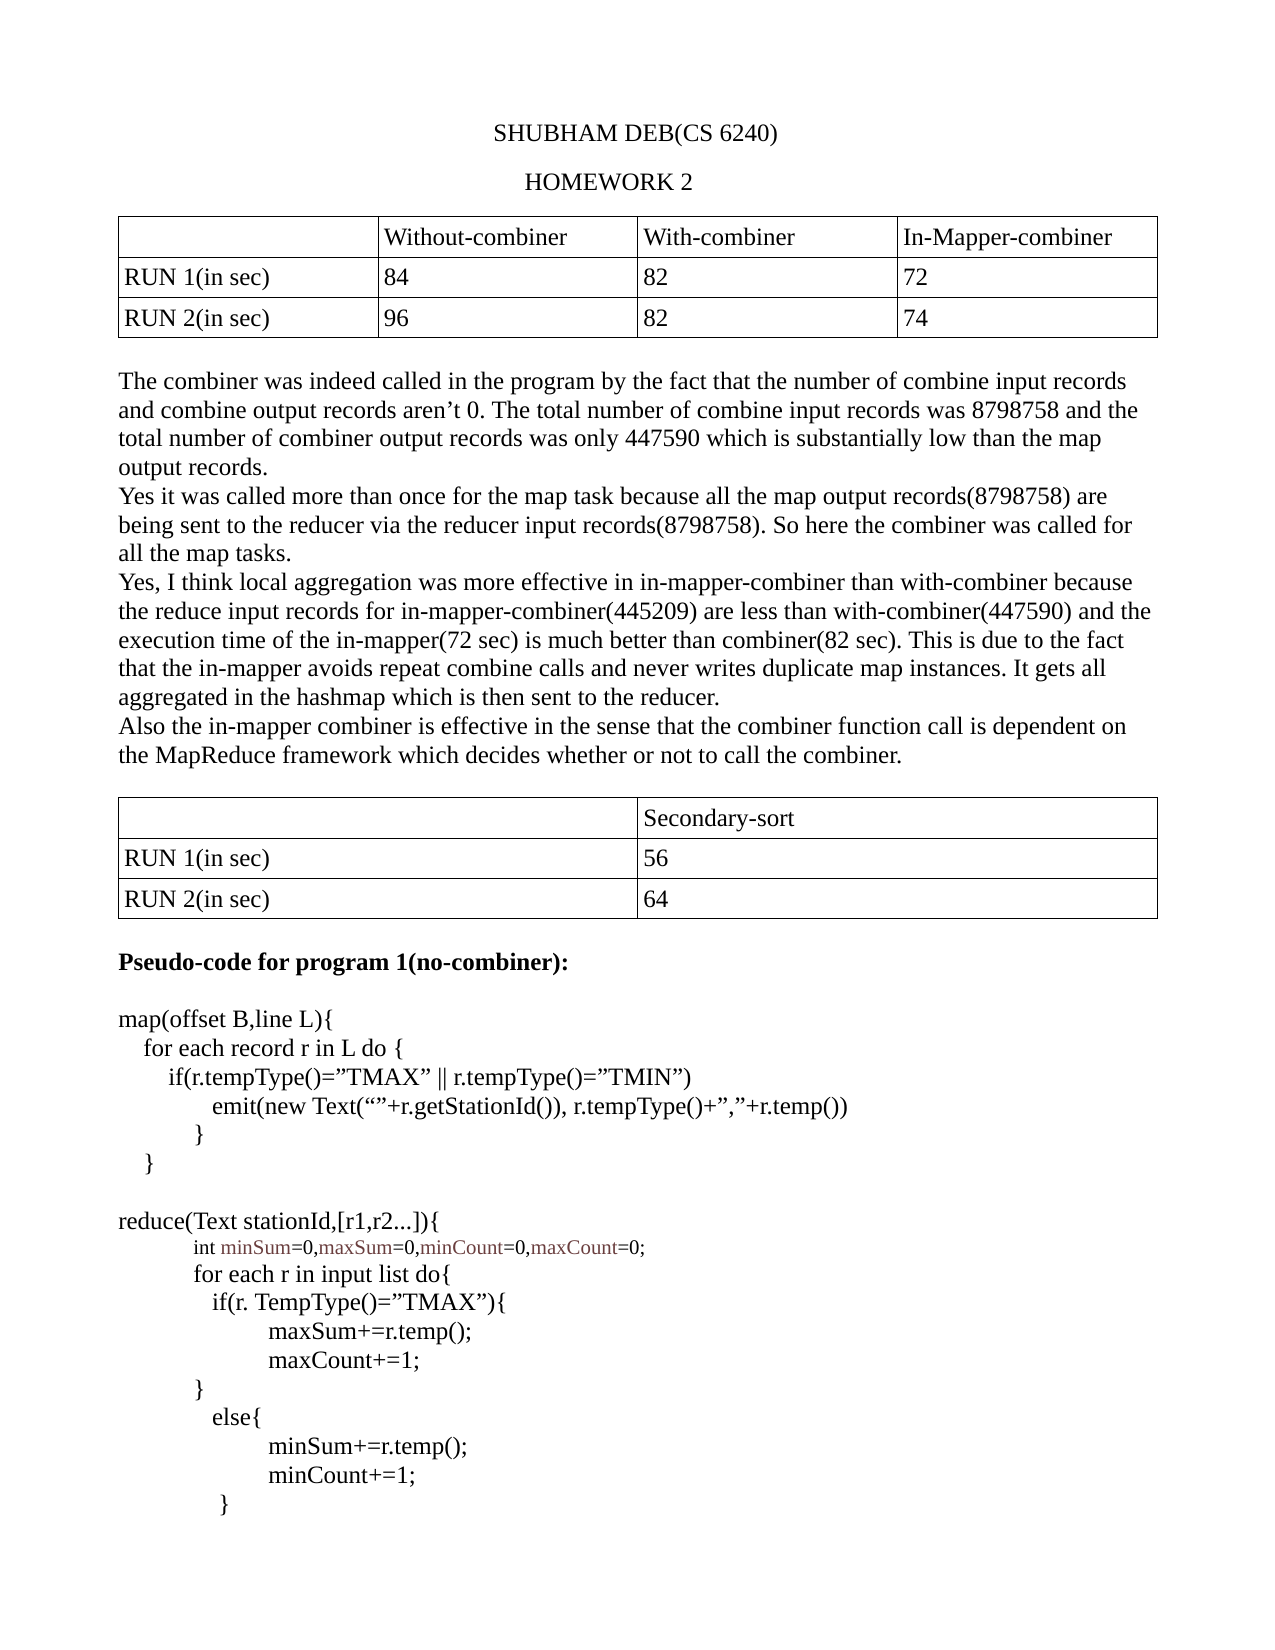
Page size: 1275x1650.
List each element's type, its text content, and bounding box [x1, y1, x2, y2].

text minCount+=1; [118, 1460, 1157, 1489]
table_cell 82 [638, 298, 897, 337]
text Pseudo-code for program 1(no-combiner): [118, 947, 1157, 976]
table_header In-Mapper-combiner [898, 217, 1157, 257]
text The combiner was indeed called in the program by the fact that the number of combine input records and combine output records aren’t 0. The total number of combine input records was 8798758 and the total number of combiner output records was only 447590 which is substantially low than the map output records. [118, 366, 1157, 481]
text } [118, 1374, 1157, 1402]
table_cell RUN 2(in sec) [119, 879, 637, 918]
table_header Without-combiner [379, 217, 637, 257]
text HOMEWORK 2 [118, 167, 1157, 196]
table_cell 82 [638, 258, 897, 297]
text emit(new Text(“”+r.getStationId()), r.tempType()+”,”+r.temp()) [118, 1091, 1157, 1119]
text if(r. TempType()=”TMAX”){ [118, 1287, 1157, 1316]
text for each record r in L do { [118, 1033, 1157, 1062]
text } [118, 1119, 1157, 1148]
text Yes, I think local aggregation was more effective in in-mapper-combiner than with-combiner because the reduce input records for in-mapper-combiner(445209) are less than with-combiner(447590) and the execution time of the in-mapper(72 sec) is much better than combiner(82 sec). This is due to the fact that the in-mapper avoids repeat combine calls and never writes duplicate map instances. It gets all aggregated in the hashmap which is then sent to the reducer. [118, 567, 1157, 711]
table_cell RUN 1(in sec) [119, 839, 637, 878]
table_cell 96 [379, 298, 637, 337]
text maxCount+=1; [118, 1345, 1157, 1374]
text } [118, 1489, 1157, 1517]
table_header Secondary-sort [638, 798, 1157, 838]
table_cell RUN 1(in sec) [119, 258, 378, 297]
table_header [119, 798, 637, 838]
text Also the in-mapper combiner is effective in the sense that the combiner function call is dependent on the MapReduce framework which decides whether or not to call the combiner. [118, 711, 1157, 768]
table_cell 74 [898, 298, 1157, 337]
text minSum+=r.temp(); [118, 1431, 1157, 1460]
text else{ [118, 1402, 1157, 1431]
text } [118, 1148, 1157, 1177]
text reduce(Text stationId,[r1,r2...]){ [118, 1206, 1157, 1234]
table_cell 56 [638, 839, 1157, 878]
text int minSum=0,maxSum=0,minCount=0,maxCount=0; [118, 1234, 1157, 1259]
text for each r in input list do{ [118, 1259, 1157, 1287]
table_cell 72 [898, 258, 1157, 297]
text SHUBHAM DEB(CS 6240) [118, 118, 1157, 147]
table_header With-combiner [638, 217, 897, 257]
table_cell 84 [379, 258, 637, 297]
text if(r.tempType()=”TMAX” || r.tempType()=”TMIN”) [118, 1062, 1157, 1091]
text Yes it was called more than once for the map task because all the map output records(8798758) are being sent to the reducer via the reducer input records(8798758). So here the combiner was called for all the map tasks. [118, 481, 1157, 567]
text map(offset B,line L){ [118, 1004, 1157, 1033]
table_cell 64 [638, 879, 1157, 918]
text maxSum+=r.temp(); [118, 1316, 1157, 1345]
table_header [119, 217, 378, 257]
table_cell RUN 2(in sec) [119, 298, 378, 337]
